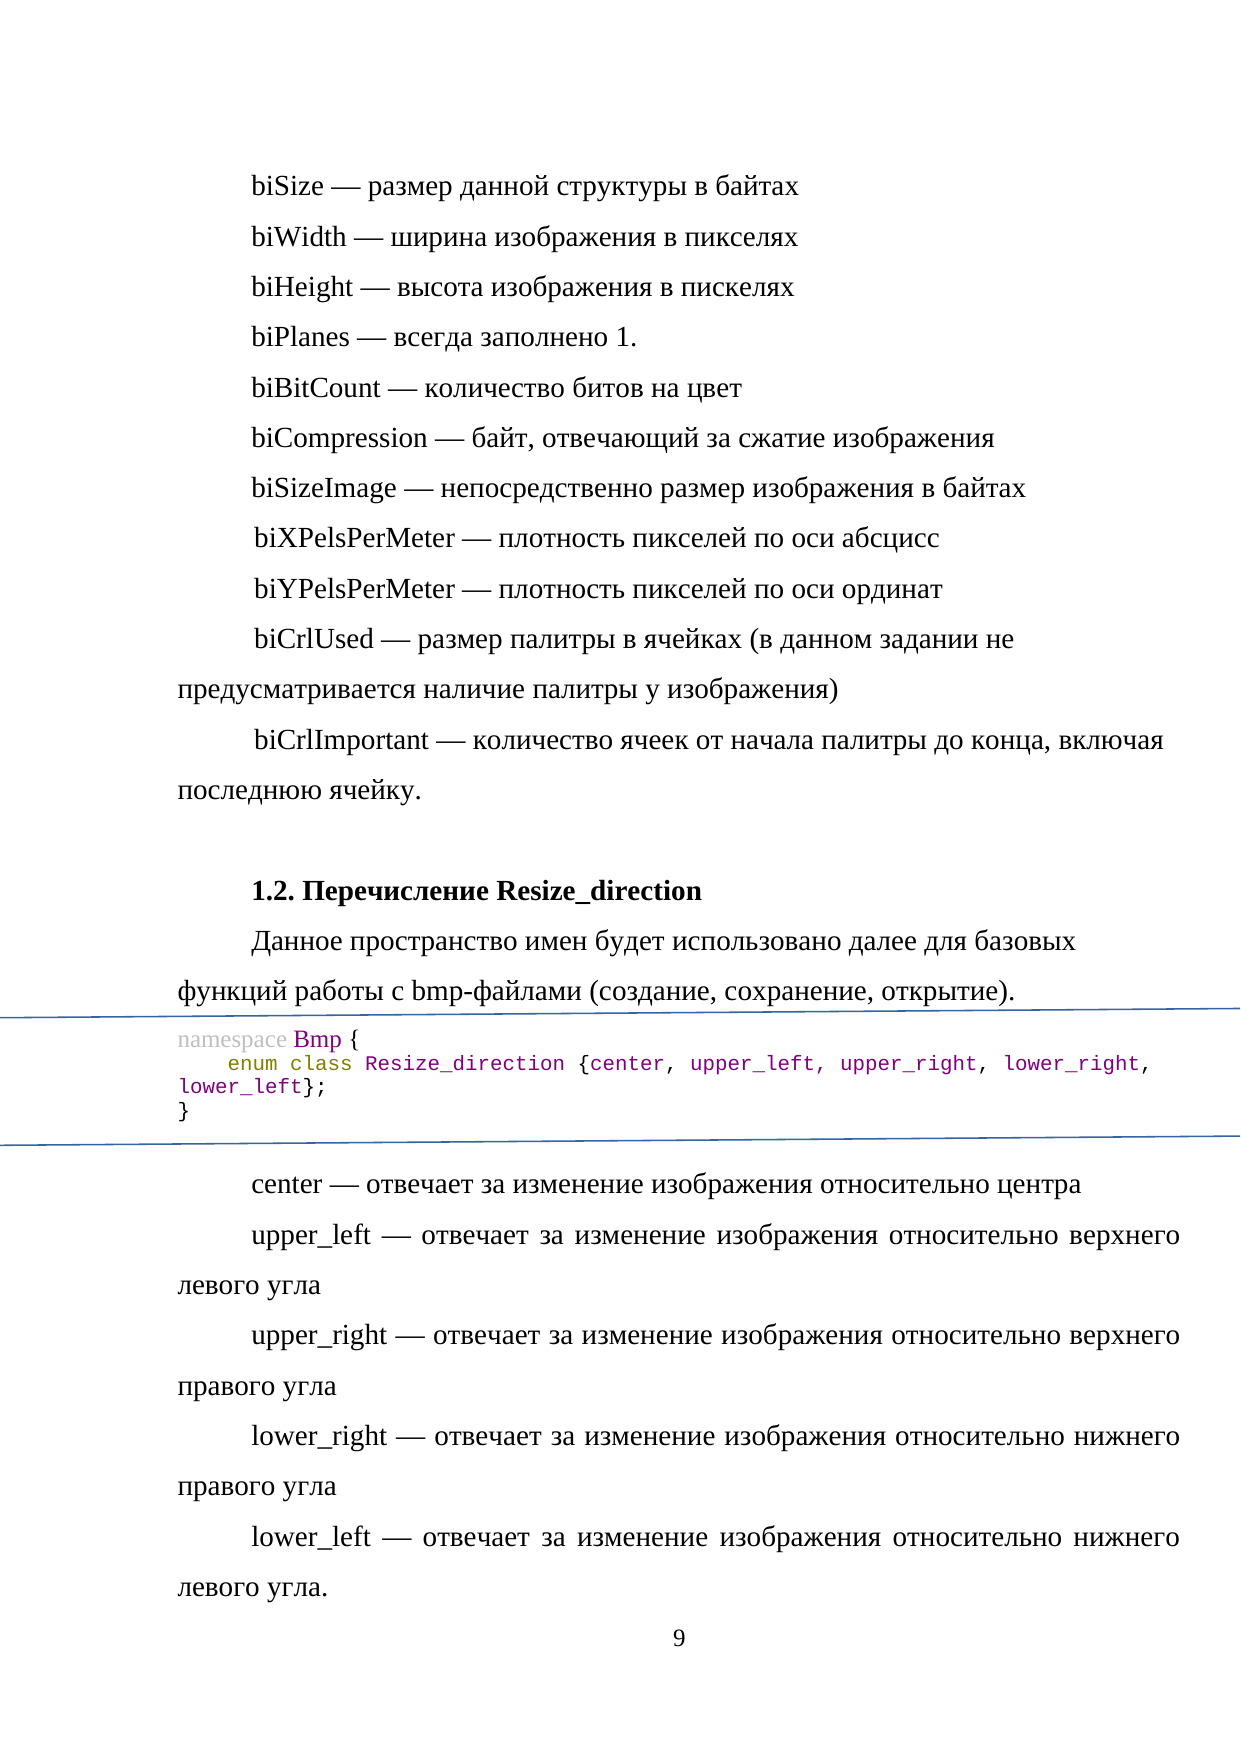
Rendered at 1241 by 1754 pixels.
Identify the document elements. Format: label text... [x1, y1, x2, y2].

text lower_right — отвечает за изменение изображения относительно нижнего правого угла [177, 1418, 1181, 1502]
text biBitCount — количество битов на цвет [177, 370, 1181, 403]
text biPlanes — всегда заполнено 1. [177, 319, 1181, 353]
text center — отвечает за изменение изображения относительно центра [177, 1167, 1181, 1200]
text } [177, 1100, 1181, 1123]
text biXPelsPerMeter — плотность пикселей по оси абсцисс [177, 521, 1181, 554]
text upper_left — отвечает за изменение изображения относительно верхнего левого угла [177, 1217, 1181, 1301]
text 1.2. Перечисление Resize_direction [177, 873, 1181, 906]
text biHeight — высота изображения в пискелях [177, 269, 1181, 303]
text biCrlUsed — размер палитры в ячейках (в данном задании не предусматривается наличие палитры у изображения) [177, 621, 1181, 705]
text upper_right — отвечает за изменение изображения относительно верхнего правого угла [177, 1317, 1181, 1401]
text Данное пространство имен будет использовано далее для базовых функций работы с bmp-файлами (создание, сохранение, открытие). [177, 923, 1181, 1007]
text biSize — размер данной структуры в байтах [177, 168, 1181, 202]
text biSizeImage — непосредственно размер изображения в байтах [177, 470, 1181, 504]
text biCompression — байт, отвечающий за сжатие изображения [177, 420, 1181, 453]
text biWidth — ширина изображения в пикселях [177, 219, 1181, 252]
text biYPelsPerMeter — плотность пикселей по оси ординат [177, 571, 1181, 604]
text lower_left — отвечает за изменение изображения относительно нижнего левого угла. [177, 1519, 1181, 1603]
text enum class Resize_direction {center, upper_left, upper_right, lower_right, lower_left}; [177, 1052, 1181, 1100]
text namespace Bmp { [177, 1024, 1181, 1052]
text biCrlImportant — количество ячеек от начала палитры до конца, включая последнюю ячейку. [177, 722, 1181, 806]
